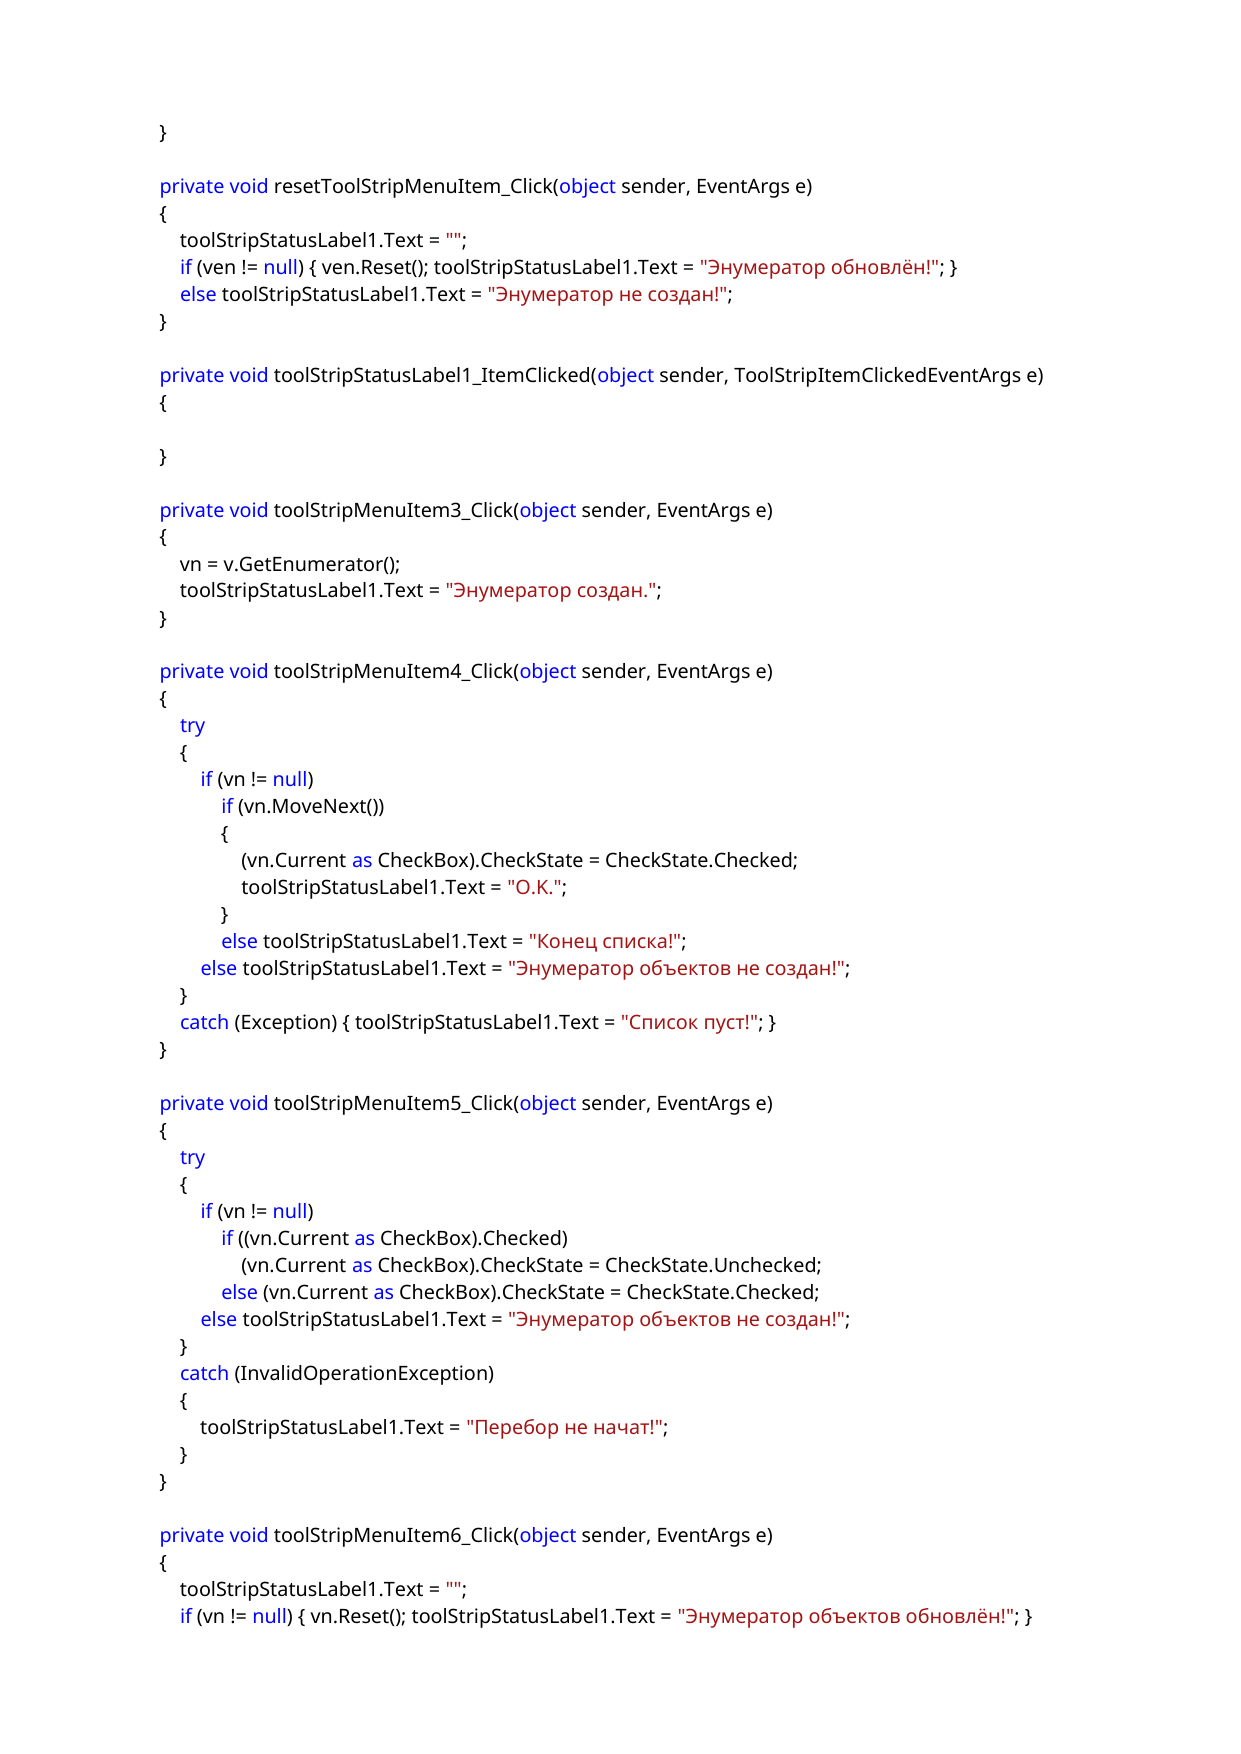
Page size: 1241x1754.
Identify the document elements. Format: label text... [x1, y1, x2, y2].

text { [118, 685, 1122, 712]
text (vn.Current as CheckBox).CheckState = CheckState.Checked; [118, 847, 1122, 873]
text } [118, 118, 1122, 145]
text private void toolStripMenuItem3_Click(object sender, EventArgs e) [118, 496, 1122, 523]
text } [118, 1440, 1122, 1467]
text if (vn != null) { vn.Reset(); toolStripStatusLabel1.Text = "Энумератор объектов обновлён!"; } [118, 1602, 1122, 1629]
text else toolStripStatusLabel1.Text = "Энумератор объектов не создан!"; [118, 954, 1122, 981]
text { [118, 1116, 1122, 1143]
text private void toolStripMenuItem5_Click(object sender, EventArgs e) [118, 1089, 1122, 1116]
text } [118, 1035, 1122, 1062]
text } [118, 981, 1122, 1008]
text } [118, 604, 1122, 631]
text toolStripStatusLabel1.Text = "O.K."; [118, 873, 1122, 901]
text toolStripStatusLabel1.Text = "Энумератор создан."; [118, 577, 1122, 604]
text } [118, 442, 1122, 469]
text (vn.Current as CheckBox).CheckState = CheckState.Unchecked; [118, 1251, 1122, 1278]
text } [118, 901, 1122, 927]
text private void toolStripMenuItem6_Click(object sender, EventArgs e) [118, 1521, 1122, 1548]
text toolStripStatusLabel1.Text = ""; [118, 1575, 1122, 1602]
text if ((vn.Current as CheckBox).Checked) [118, 1224, 1122, 1251]
text { [118, 819, 1122, 847]
text vn = v.GetEnumerator(); [118, 550, 1122, 577]
text catch (Exception) { toolStripStatusLabel1.Text = "Список пуст!"; } [118, 1008, 1122, 1035]
text toolStripStatusLabel1.Text = ""; [118, 226, 1122, 253]
text { [118, 199, 1122, 226]
text if (vn != null) [118, 1197, 1122, 1224]
text } [118, 1332, 1122, 1359]
text { [118, 1170, 1122, 1197]
text { [118, 1386, 1122, 1413]
text if (vn != null) [118, 766, 1122, 793]
text { [118, 523, 1122, 550]
text { [118, 1548, 1122, 1575]
text } [118, 1467, 1122, 1494]
text { [118, 739, 1122, 766]
text catch (InvalidOperationException) [118, 1359, 1122, 1386]
text else toolStripStatusLabel1.Text = "Энумератор объектов не создан!"; [118, 1305, 1122, 1332]
text private void toolStripStatusLabel1_ItemClicked(object sender, ToolStripItemClickedEventArgs e) [118, 361, 1122, 388]
text { [118, 388, 1122, 415]
text else toolStripStatusLabel1.Text = "Конец списка!"; [118, 927, 1122, 954]
text toolStripStatusLabel1.Text = "Перебор не начат!"; [118, 1413, 1122, 1440]
text else (vn.Current as CheckBox).CheckState = CheckState.Checked; [118, 1278, 1122, 1305]
text try [118, 712, 1122, 739]
text if (vn.MoveNext()) [118, 793, 1122, 819]
text private void toolStripMenuItem4_Click(object sender, EventArgs e) [118, 658, 1122, 685]
text private void resetToolStripMenuItem_Click(object sender, EventArgs e) [118, 172, 1122, 199]
text } [118, 307, 1122, 334]
text if (ven != null) { ven.Reset(); toolStripStatusLabel1.Text = "Энумератор обновлён!"; } [118, 253, 1122, 280]
text else toolStripStatusLabel1.Text = "Энумератор не создан!"; [118, 280, 1122, 307]
text try [118, 1143, 1122, 1170]
